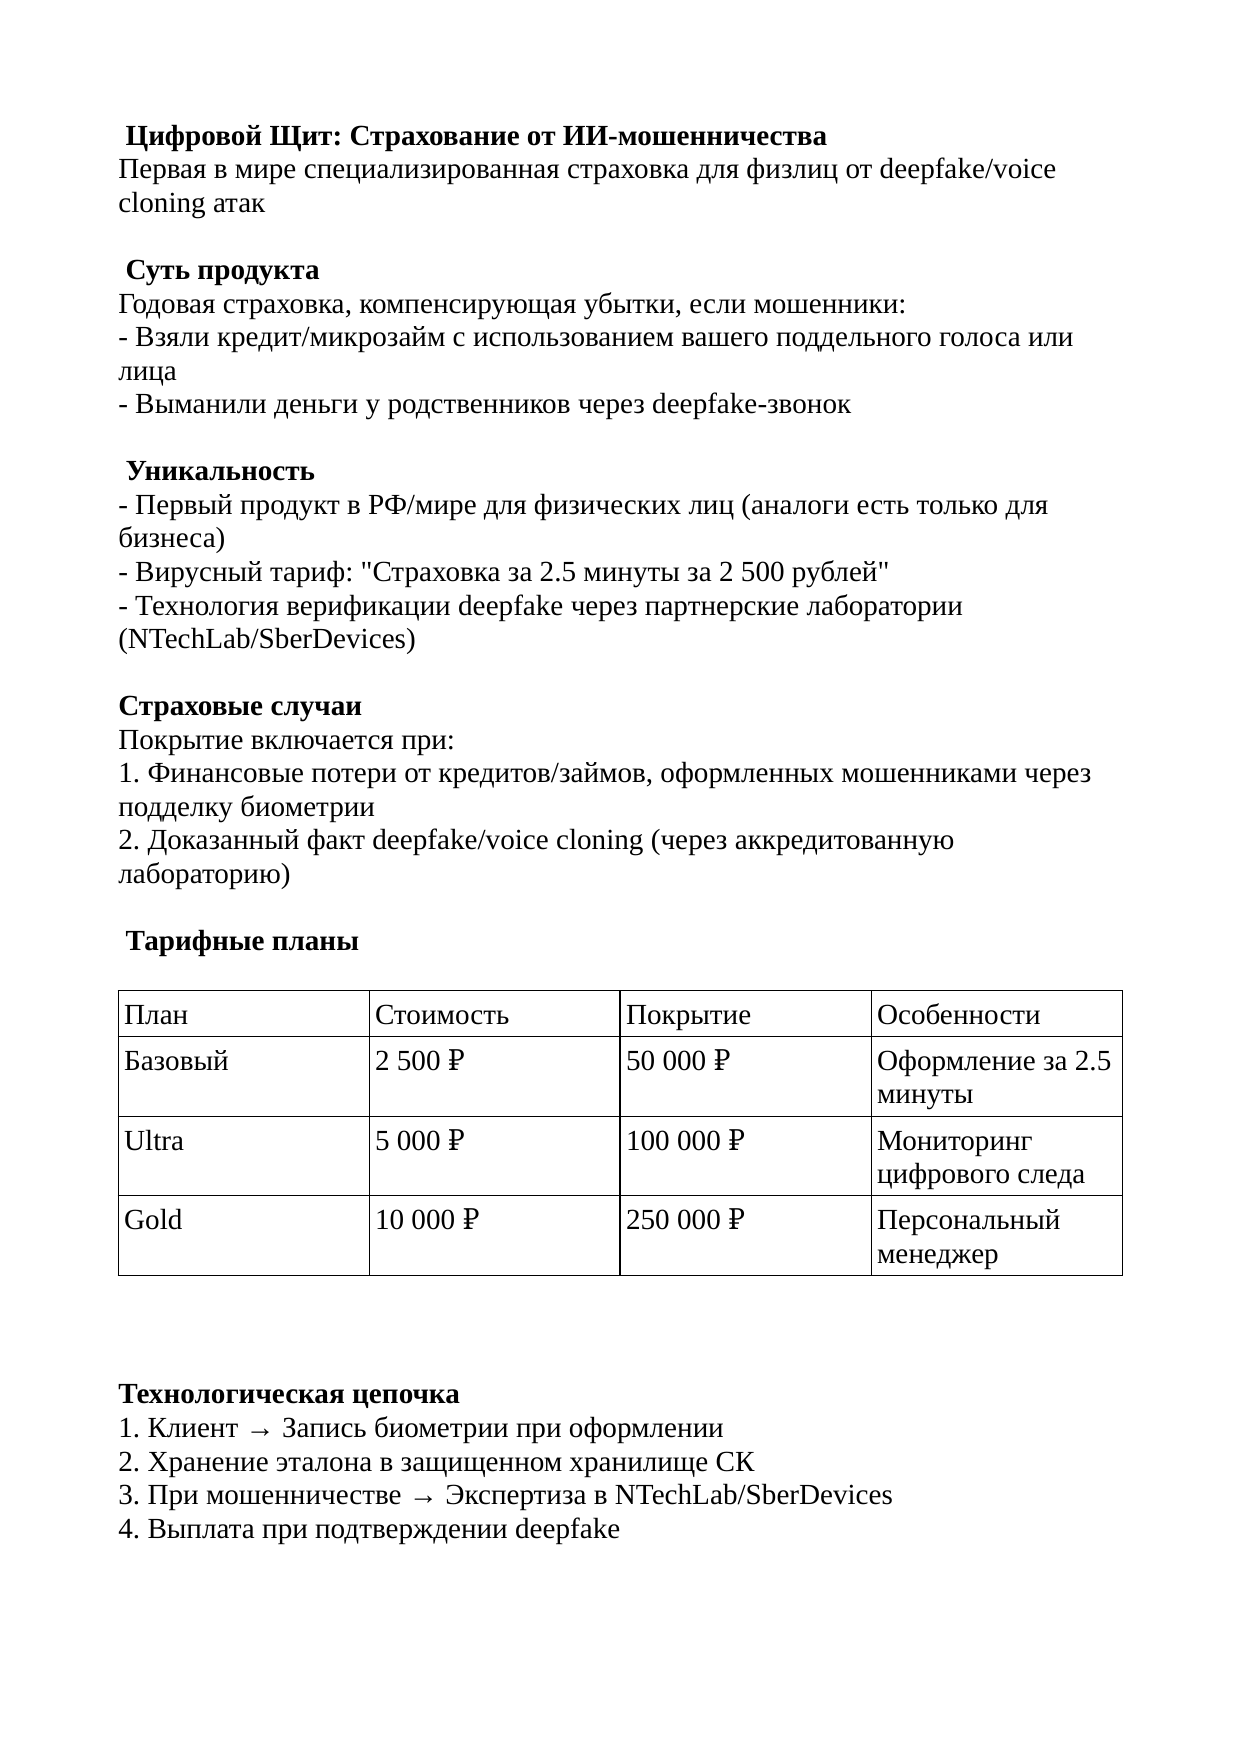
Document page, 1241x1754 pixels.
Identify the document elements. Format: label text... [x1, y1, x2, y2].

table_cell Gold [119, 1196, 369, 1275]
text Первая в мире специализированная страховка для физлиц от deepfake/voice cloning атак [118, 152, 1122, 219]
text - Вирусный тариф: "Страховка за 2.5 минуты за 2 500 рублей" [118, 554, 1122, 588]
text Покрытие включается при: [118, 722, 1122, 755]
table_header Стоимость [370, 991, 619, 1036]
text Уникальность [118, 453, 1122, 487]
table_cell 5 000 ₽ [370, 1117, 619, 1195]
table_header План [119, 991, 369, 1036]
text 4. Выплата при подтверждении deepfake [118, 1511, 1122, 1544]
table_cell Персональный менеджер [872, 1196, 1122, 1275]
table_cell 10 000 ₽ [370, 1196, 619, 1275]
text Страховые случаи [118, 688, 1122, 722]
table_cell 2 500 ₽ [370, 1037, 619, 1116]
table_cell Базовый [119, 1037, 369, 1116]
text Суть продукта [118, 252, 1122, 286]
text 1. Финансовые потери от кредитов/займов, оформленных мошенниками через подделку биометрии [118, 755, 1122, 822]
text 2. Хранение эталона в защищенном хранилище СК [118, 1444, 1122, 1477]
table_cell Мониторинг цифрового следа [872, 1117, 1122, 1195]
text Годовая страховка, компенсирующая убытки, если мошенники: [118, 286, 1122, 319]
text - Первый продукт в РФ/мире для физических лиц (аналоги есть только для бизнеса) [118, 487, 1122, 554]
text - Взяли кредит/микрозайм с использованием вашего поддельного голоса или лица [118, 319, 1122, 386]
table_header Покрытие [621, 991, 871, 1036]
text Тарифные планы [118, 923, 1122, 957]
table_cell Ultra [119, 1117, 369, 1195]
text 3. При мошенничестве → Экспертиза в NTechLab/SberDevices [118, 1477, 1122, 1511]
text - Технология верификации deepfake через партнерские лаборатории (NTechLab/SberDevices) [118, 588, 1122, 655]
text - Выманили деньги у родственников через deepfake-звонок [118, 386, 1122, 420]
text Цифровой Щит: Страхование от ИИ-мошенничества [118, 118, 1122, 152]
table_header Особенности [872, 991, 1122, 1036]
table_cell Оформление за 2.5 минуты [872, 1037, 1122, 1116]
table_cell 100 000 ₽ [621, 1117, 871, 1195]
text Технологическая цепочка [118, 1377, 1122, 1410]
table_cell 50 000 ₽ [621, 1037, 871, 1116]
table_cell 250 000 ₽ [621, 1196, 871, 1275]
text 2. Доказанный факт deepfake/voice cloning (через аккредитованную лабораторию) [118, 822, 1122, 889]
text 1. Клиент → Запись биометрии при оформлении [118, 1410, 1122, 1444]
